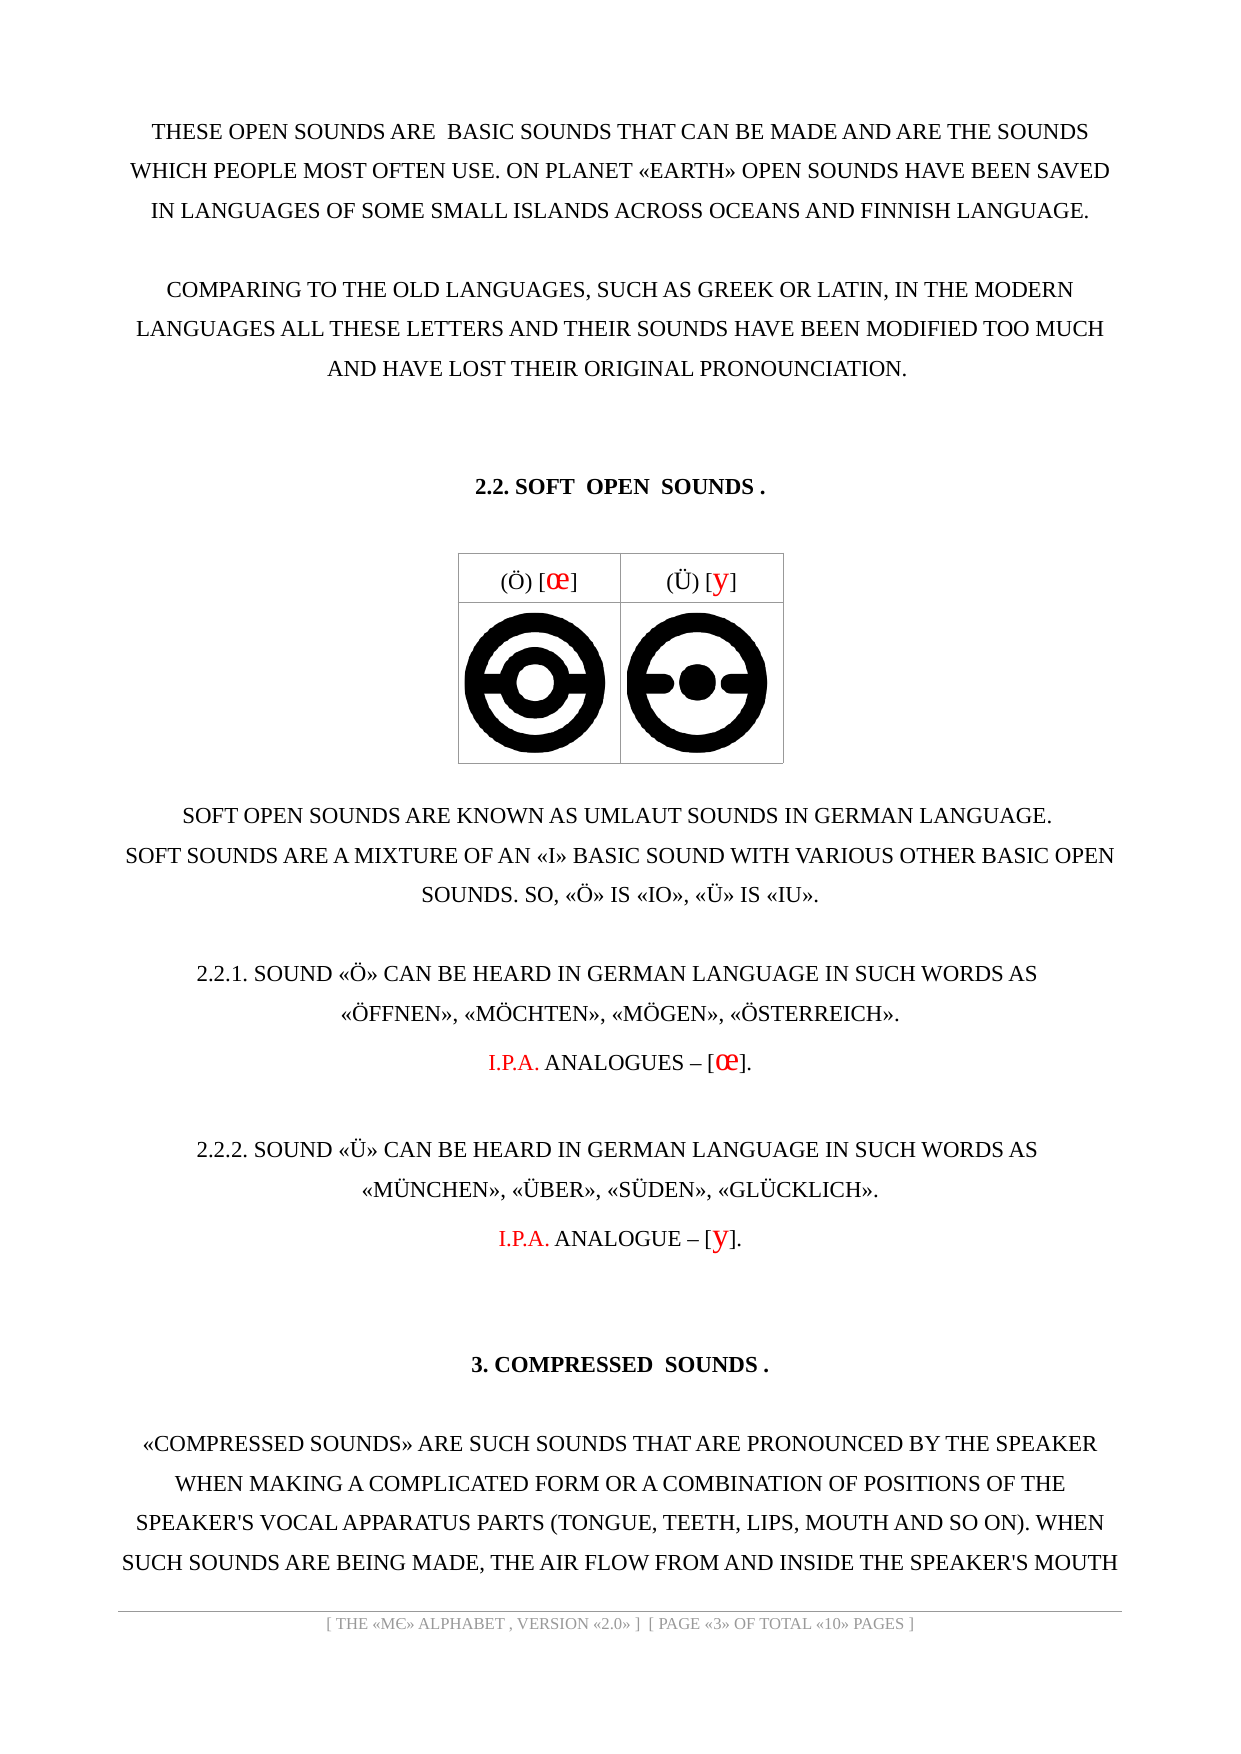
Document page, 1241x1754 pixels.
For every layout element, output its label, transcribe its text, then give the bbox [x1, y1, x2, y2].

table_header (Ü) [y] [621, 554, 783, 602]
text 3. COMPRESSED SOUNDS . [118, 1352, 1122, 1378]
text «COMPRESSED SOUNDS» ARE SUCH SOUNDS THAT ARE PRONOUNCED BY THE SPEAKER WHEN MAKING A COMPLICATED FORM OR A COMBINATION OF POSITIONS OF THE SPEAKER'S VOCAL APPARATUS PARTS (TONGUE, TEETH, LIPS, MOUTH AND SO ON). WHEN SUCH SOUNDS ARE BEING MADE, THE AIR FLOW FROM AND INSIDE THE SPEAKER'S MOUTH [118, 1431, 1122, 1575]
text 2.2.1. SOUND «Ö» CAN BE HEARD IN GERMAN LANGUAGE IN SUCH WORDS AS «ÖFFNEN», «MÖCHTEN», «MÖGEN», «ÖSTERREICH». [118, 960, 1122, 1026]
text 2.2. SOFT OPEN SOUNDS . [118, 473, 1122, 500]
picture [627, 608, 776, 757]
picture [464, 608, 614, 757]
table_cell [621, 603, 783, 763]
text THESE OPEN SOUNDS ARE BASIC SOUNDS THAT CAN BE MADE AND ARE THE SOUNDS WHICH PEOPLE MOST OFTEN USE. ON PLANET «EARTH» OPEN SOUNDS HAVE BEEN SAVED IN LANGUAGES OF SOME SMALL ISLANDS ACROSS OCEANS AND FINNISH LANGUAGE. [118, 118, 1122, 223]
table_header (Ö) [œ] [459, 554, 620, 602]
table_cell [459, 603, 620, 763]
text COMPARING TO THE OLD LANGUAGES, SUCH AS GREEK OR LATIN, IN THE MODERN LANGUAGES ALL THESE LETTERS AND THEIR SOUNDS HAVE BEEN MODIFIED TOO MUCH AND HAVE LOST THEIR ORIGINAL PRONOUNCIATION. [118, 276, 1122, 381]
text SOFT SOUNDS ARE A MIXTURE OF AN «I» BASIC SOUND WITH VARIOUS OTHER BASIC OPEN SOUNDS. SO, «Ö» IS «IO», «Ü» IS «IU». [118, 842, 1122, 908]
text SOFT OPEN SOUNDS ARE KNOWN AS UMLAUT SOUNDS IN GERMAN LANGUAGE. [118, 802, 1122, 829]
text I.P.A. ANALOGUE – [y]. [118, 1215, 1122, 1253]
text I.P.A. ANALOGUES – [œ]. [118, 1039, 1122, 1077]
text 2.2.2. SOUND «Ü» CAN BE HEARD IN GERMAN LANGUAGE IN SUCH WORDS AS «MÜNCHEN», «ÜBER», «SÜDEN», «GLÜCKLICH». [118, 1136, 1122, 1202]
